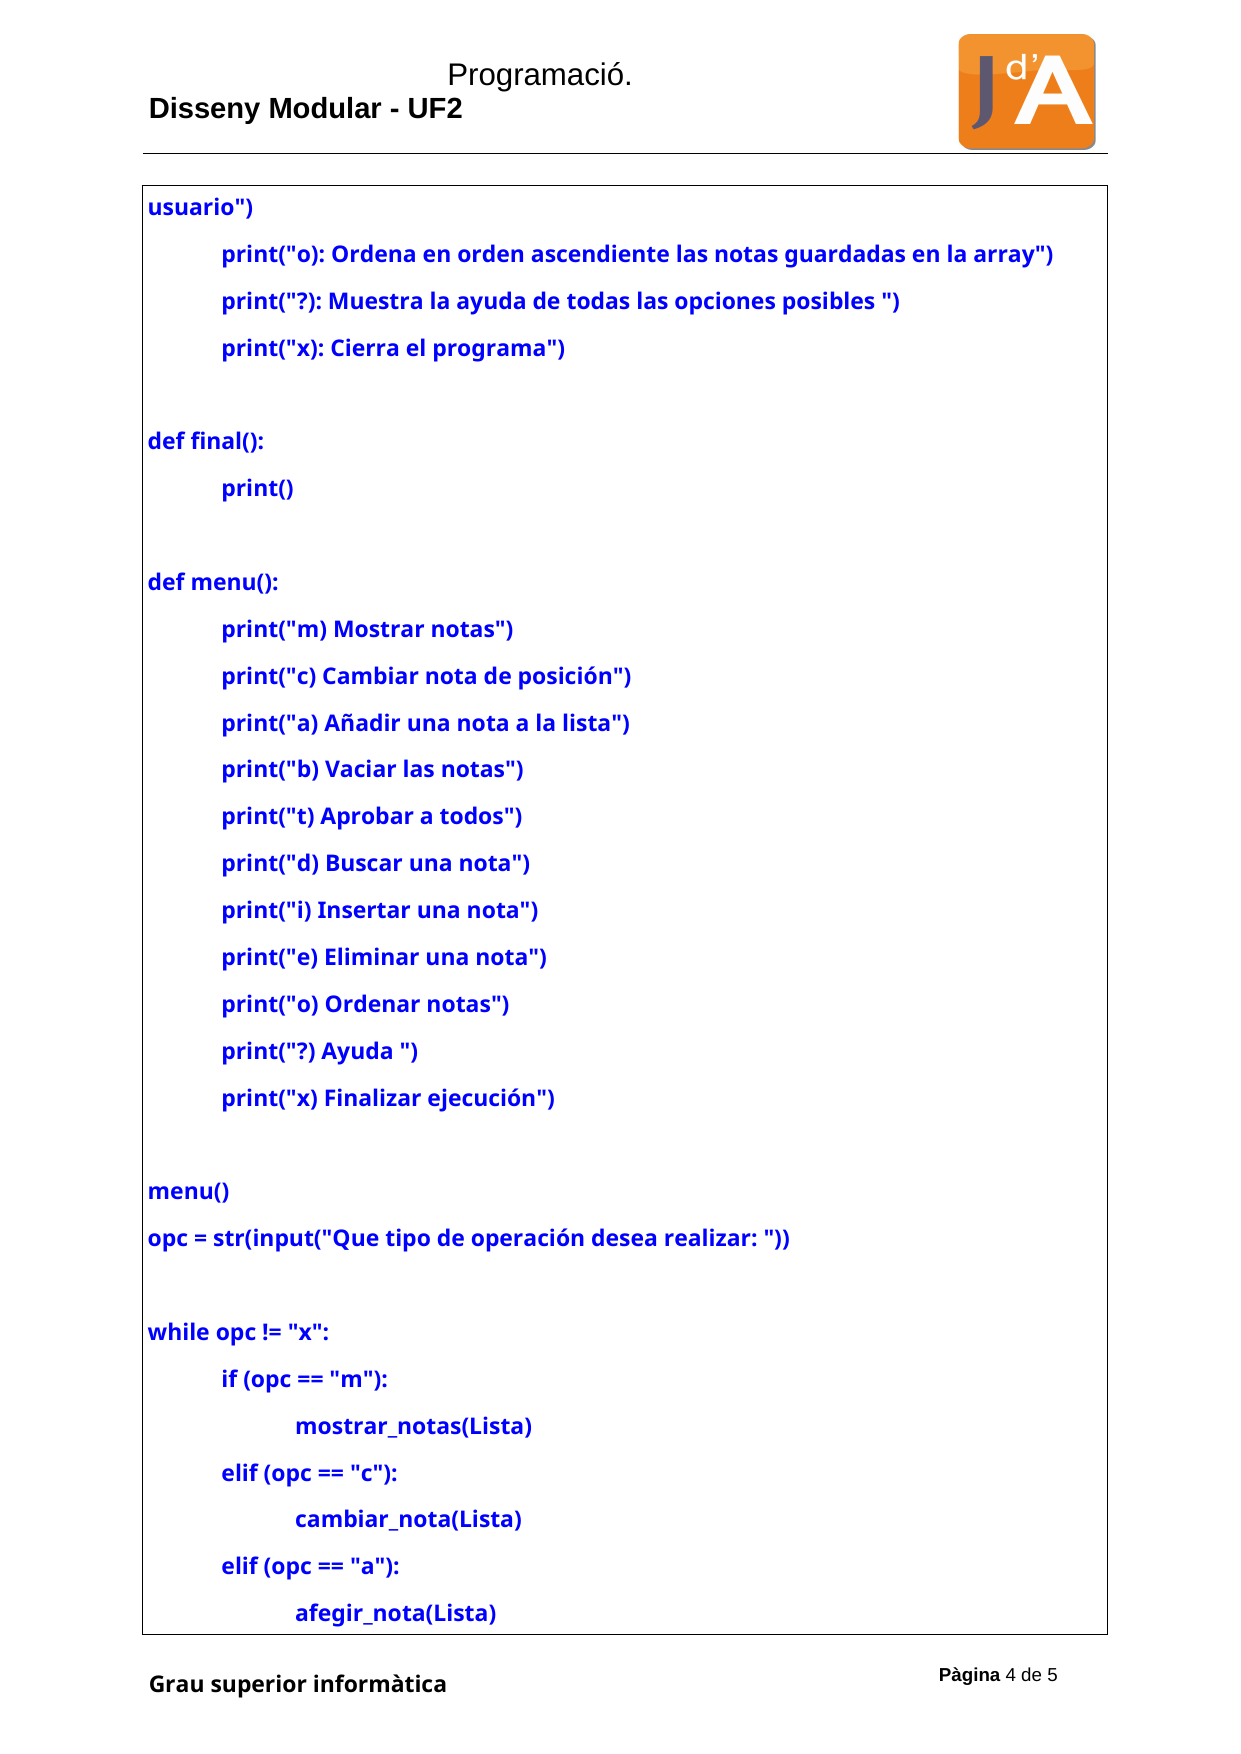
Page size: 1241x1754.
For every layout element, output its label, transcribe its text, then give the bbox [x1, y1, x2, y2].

table_header usuario") print("o): Ordena en orden ascendiente las notas guardadas en la array") print("?): Muestra la ayuda de todas las opciones posibles ") print("x): Cierra el programa") def final(): print() def menu(): print("m) Mostrar notas") print("c) Cambiar nota de posición") print("a) Añadir una nota a la lista") print("b) Vaciar las notas") print("t) Aprobar a todos") print("d) Buscar una nota") print("i) Insertar una nota") print("e) Eliminar una nota") print("o) Ordenar notas") print("?) Ayuda ") print("x) Finalizar ejecución") menu() opc = str(input("Que tipo de operación desea realizar: ")) while opc != "x": if (opc == "m"): mostrar_notas(Lista) elif (opc == "c"): cambiar_nota(Lista) elif (opc == "a"): afegir_nota(Lista) [143, 186, 1107, 1634]
picture [958, 34, 1096, 150]
